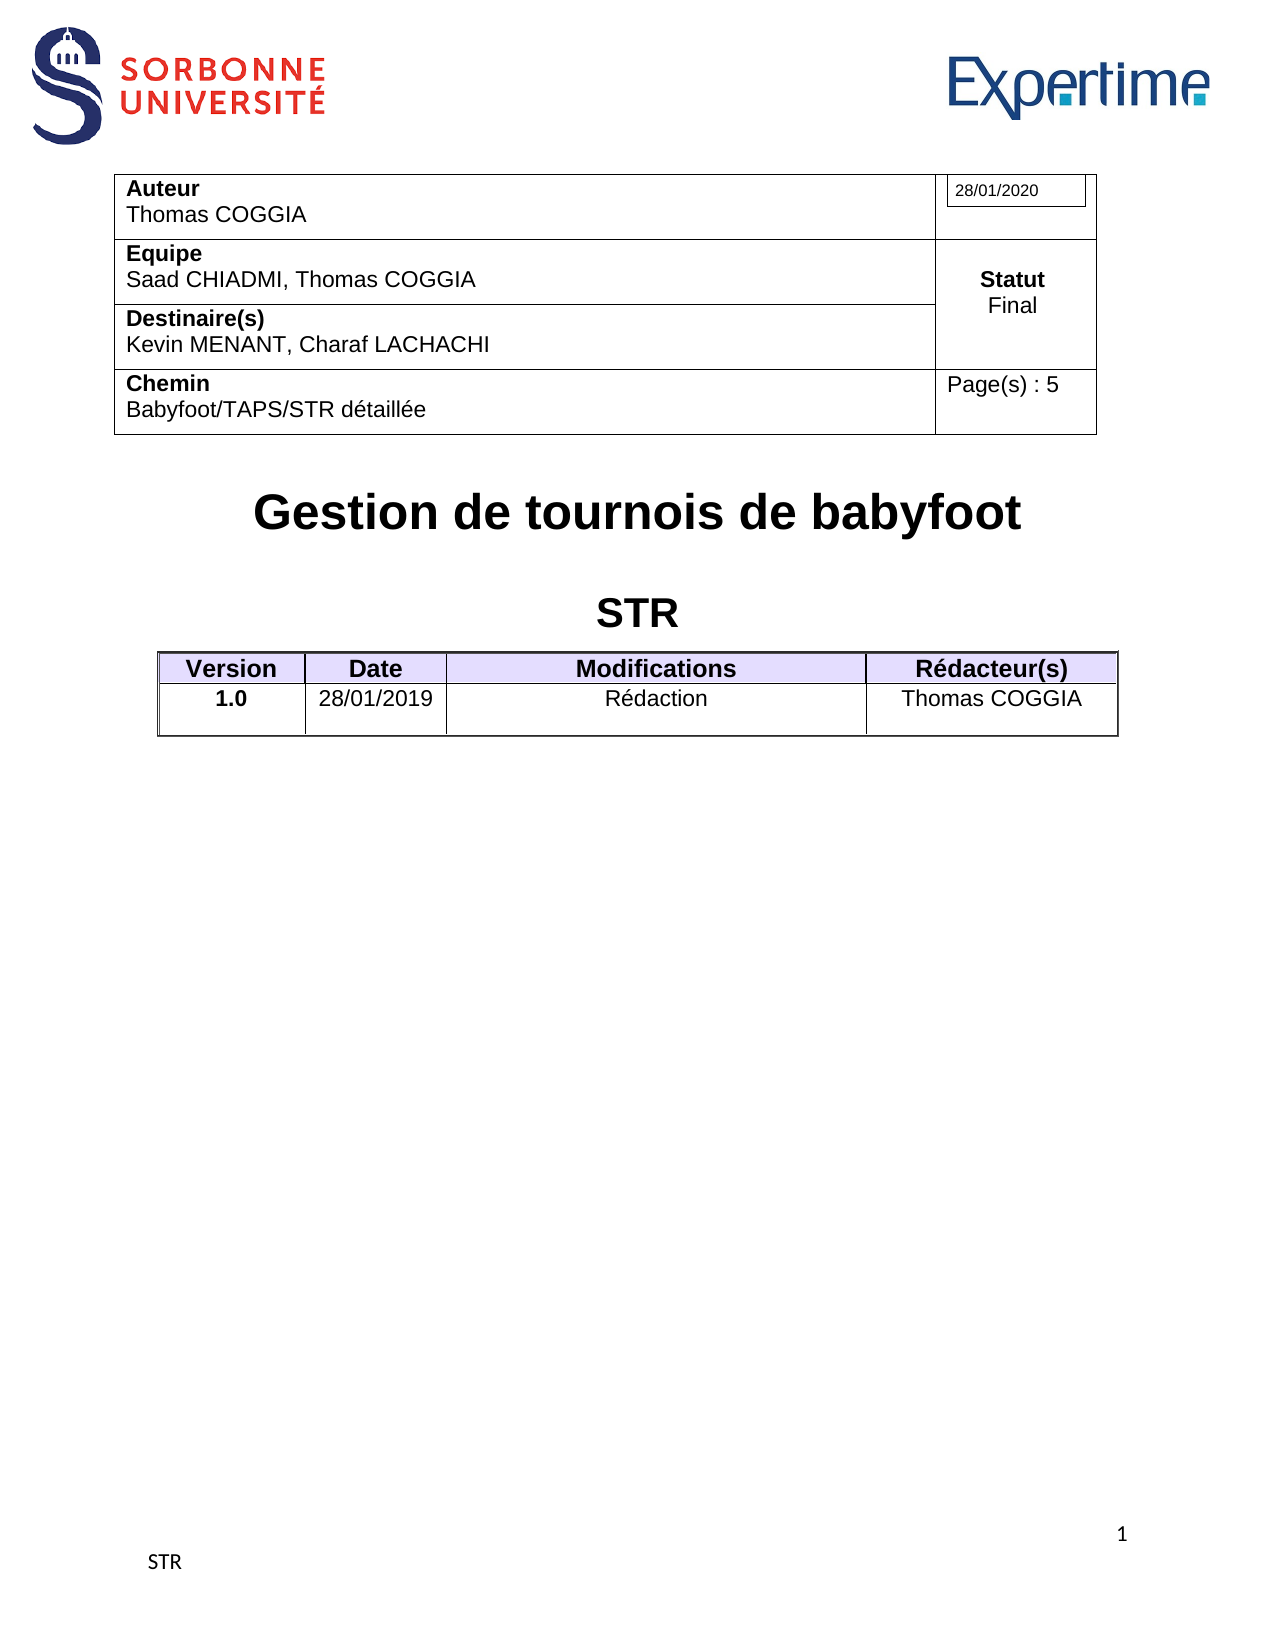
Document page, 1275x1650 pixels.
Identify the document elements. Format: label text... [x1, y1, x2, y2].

table_cell 1.0 [160, 684, 305, 734]
table_cell 28/01/2019 [306, 684, 446, 734]
table_cell Statut Final [936, 240, 1096, 369]
picture [31, 26, 325, 145]
table_header Version [160, 654, 304, 682]
table_header [936, 175, 1096, 239]
table_cell Chemin Babyfoot/TAPS/STR détaillée [115, 370, 935, 434]
text STR [148, 588, 1127, 636]
table_header Rédacteur(s) [867, 654, 1116, 682]
table_header Date [306, 654, 446, 682]
table_header Modifications [447, 654, 865, 682]
table_cell Page(s) : 5 [936, 370, 1096, 434]
picture [945, 52, 1210, 120]
table_cell Equipe Saad CHIADMI, Thomas COGGIA [115, 240, 935, 304]
table_cell Thomas COGGIA [867, 684, 1116, 734]
table_header Auteur Thomas COGGIA [115, 175, 935, 239]
table_cell Destinaire(s) Kevin MENANT, Charaf LACHACHI [115, 305, 935, 369]
table_cell Rédaction [447, 684, 866, 734]
text Gestion de tournois de babyfoot [148, 483, 1127, 540]
